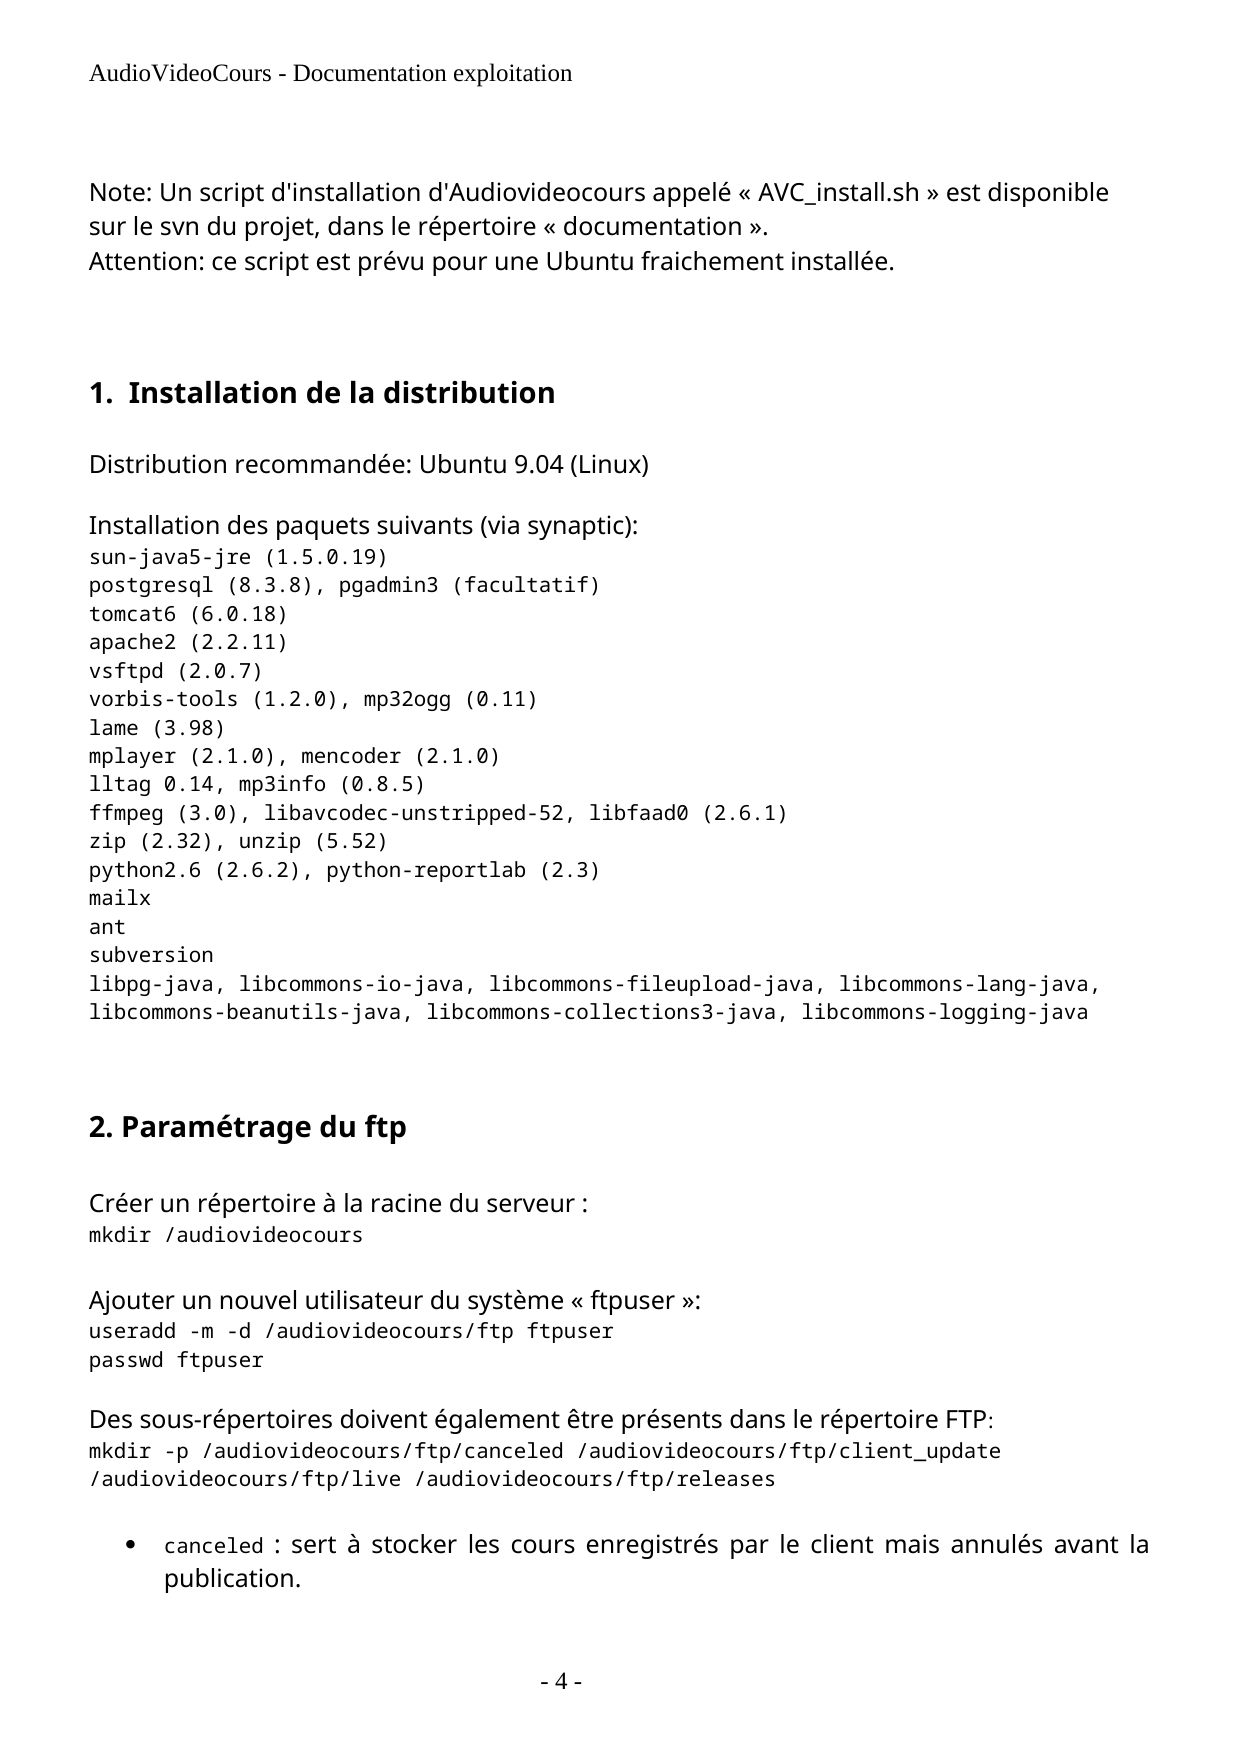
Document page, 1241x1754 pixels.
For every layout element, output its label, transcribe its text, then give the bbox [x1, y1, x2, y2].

text python2.6 (2.6.2), python-reportlab (2.3) [88, 855, 1152, 883]
text postgresql (8.3.8), pgadmin3 (facultatif) [88, 571, 1152, 599]
text zip (2.32), unzip (5.52) [88, 826, 1152, 855]
text mplayer (2.1.0), mencoder (2.1.0) [88, 741, 1152, 769]
text Créer un répertoire à la racine du serveur : [88, 1186, 1152, 1220]
text vsftpd (2.0.7) [88, 656, 1152, 684]
text Ajouter un nouvel utilisateur du système « ftpuser »: [88, 1282, 1152, 1317]
text apache2 (2.2.11) [88, 627, 1152, 656]
text Installation des paquets suivants (via synaptic): [88, 508, 1152, 542]
text subversion [88, 940, 1152, 969]
text Note: Un script d'installation d'Audiovideocours appelé « AVC_install.sh » est disponible sur le svn du projet, dans le répertoire « documentation ». Attention: ce script est prévu pour une Ubuntu fraichement installée. [88, 175, 1152, 277]
text tomcat6 (6.0.18) [88, 599, 1152, 627]
subtitle 1. Installation de la distribution [88, 373, 1152, 412]
text passwd ftpuser [88, 1345, 1152, 1373]
text mkdir /audiovideocours [88, 1220, 1152, 1248]
text ffmpeg (3.0), libavcodec-unstripped-52, libfaad0 (2.6.1) [88, 798, 1152, 826]
list canceled : sert à stocker les cours enregistrés par le client mais annulés avant la publication. [126, 1527, 1152, 1595]
text libpg-java, libcommons-io-java, libcommons-fileupload-java, libcommons-lang-java, libcommons-beanutils-java, libcommons-collections3-java, libcommons-logging-java [88, 969, 1152, 1026]
subtitle 2. Paramétrage du ftp [88, 1106, 1152, 1146]
text sun-java5-jre (1.5.0.19) [88, 542, 1152, 571]
text Distribution recommandée: Ubuntu 9.04 (Linux) [88, 446, 1152, 480]
text mailx [88, 883, 1152, 912]
text Des sous-répertoires doivent également être présents dans le répertoire FTP: [88, 1402, 1152, 1436]
text lltag 0.14, mp3info (0.8.5) [88, 769, 1152, 798]
text lame (3.98) [88, 713, 1152, 741]
text ant [88, 912, 1152, 940]
text mkdir -p /audiovideocours/ftp/canceled /audiovideocours/ftp/client_update /audiovideocours/ftp/live /audiovideocours/ftp/releases [88, 1436, 1152, 1527]
text vorbis-tools (1.2.0), mp32ogg (0.11) [88, 684, 1152, 713]
text useradd -m -d /audiovideocours/ftp ftpuser [88, 1317, 1152, 1345]
